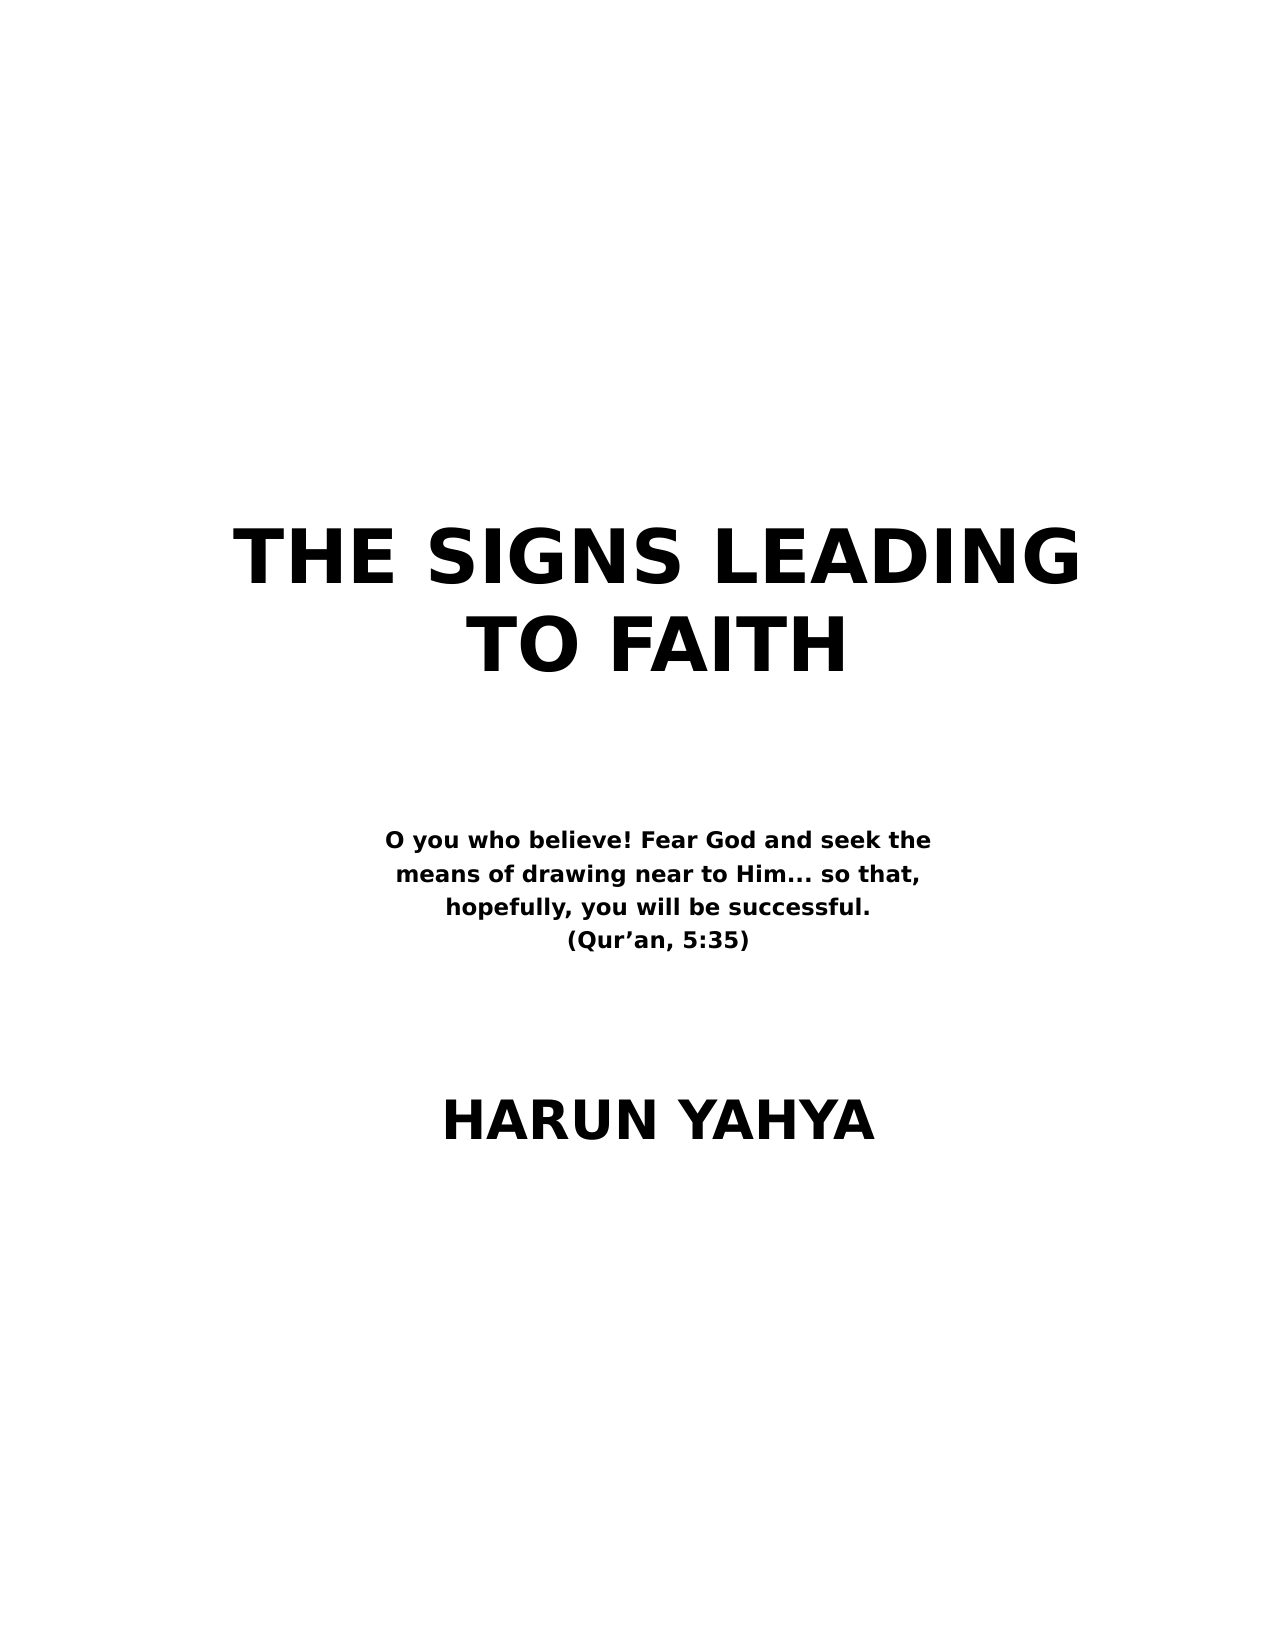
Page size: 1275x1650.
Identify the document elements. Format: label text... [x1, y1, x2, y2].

text TO FAITH [112, 602, 1145, 689]
text HARUN YAHYA [112, 1089, 1145, 1152]
text THE SIGNS LEADING [112, 514, 1145, 602]
text means of drawing near to Him... so that, [112, 856, 1145, 889]
text (Qur’an, 5:35) [112, 922, 1145, 956]
text O you who believe! Fear God and seek the [112, 822, 1145, 856]
text hopefully, you will be successful. [112, 889, 1145, 922]
